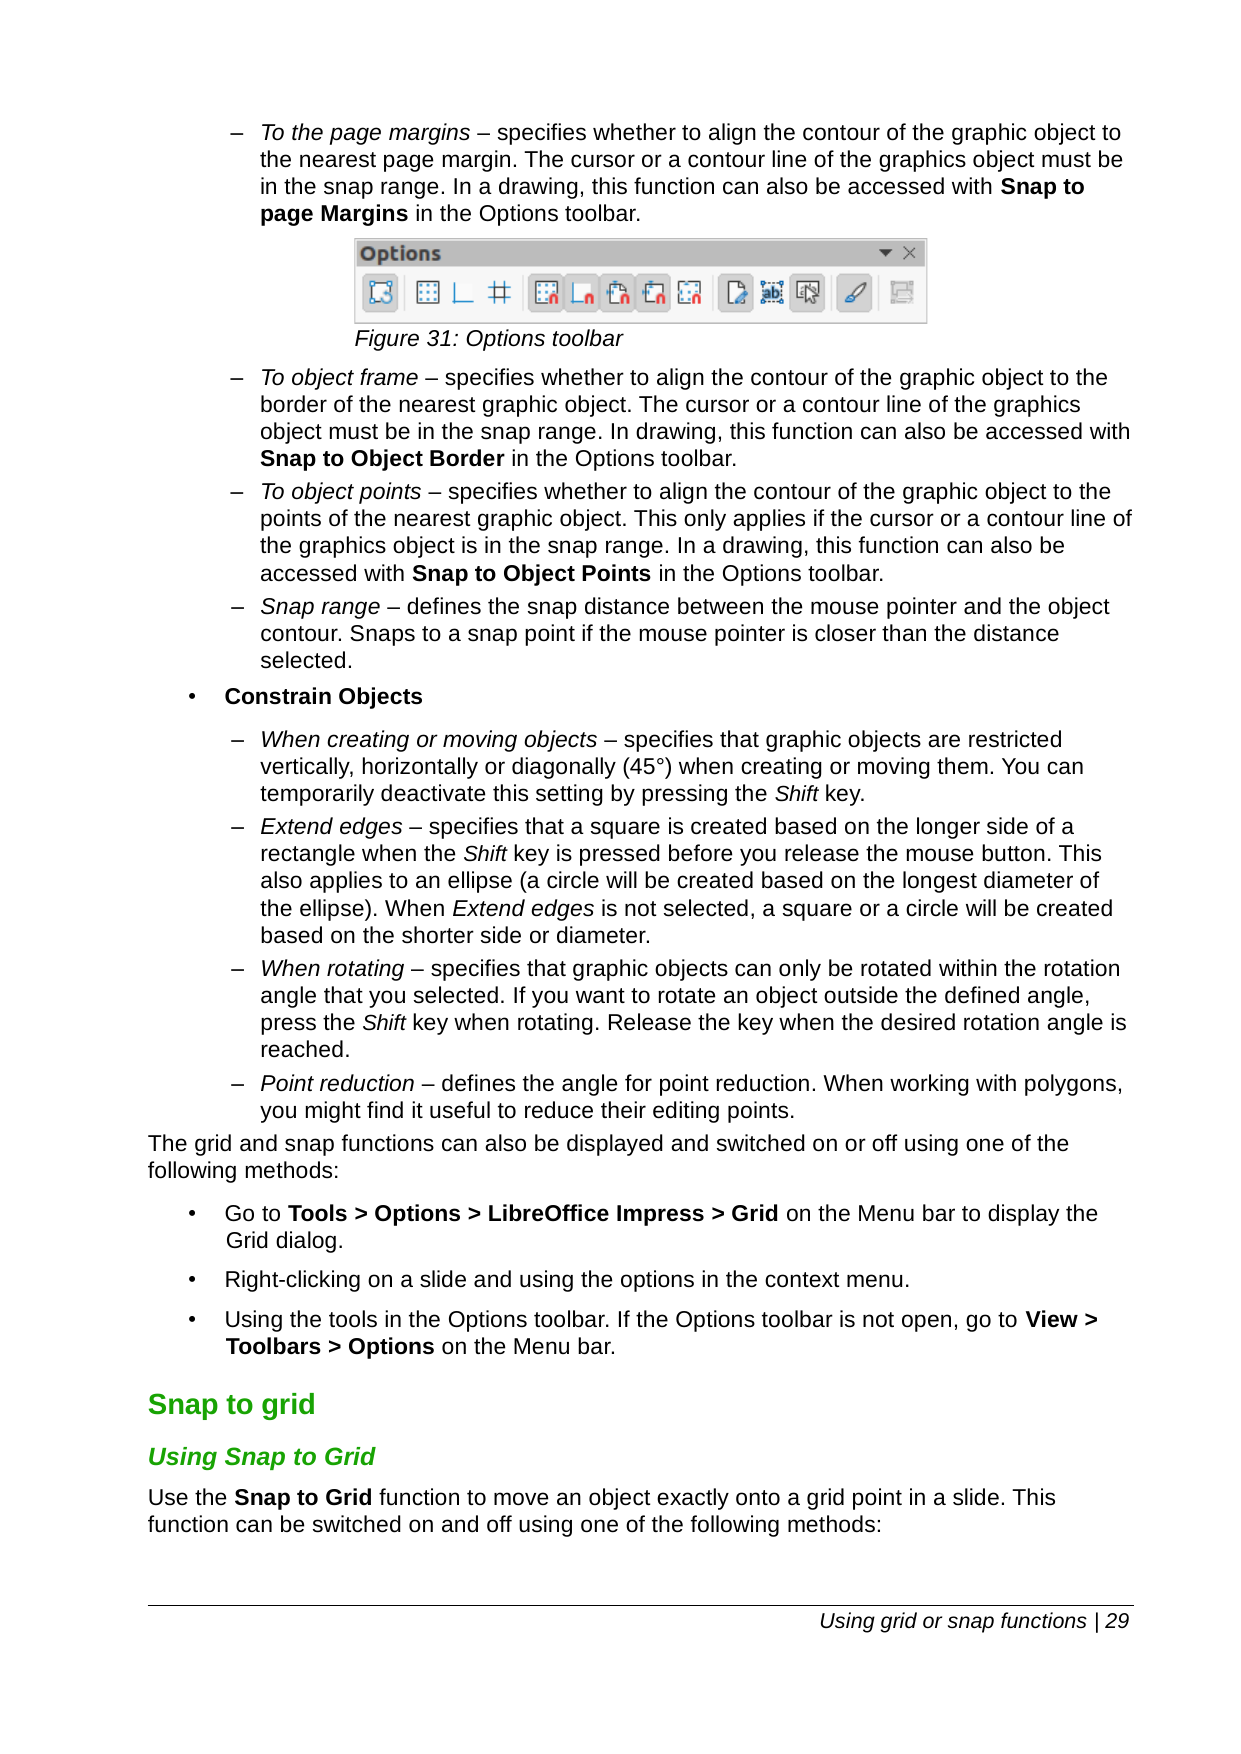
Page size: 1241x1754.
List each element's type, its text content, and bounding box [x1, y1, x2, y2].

text Use the Snap to Grid function to move an object exactly onto a grid point in a slide. This function can be switched on and off using one of the following methods: [148, 1483, 1134, 1537]
list Extend edges – specifies that a square is created based on the longer side of a rectangle when the Shift key is pressed before you release the mouse button. This also applies to an ellipse (a circle will be created based on the longest diameter of the ellipse). When Extend edges is not selected, a square or a circle will be created based on the shorter side or diameter. [231, 813, 1134, 948]
list To object points – specifies whether to align the contour of the graphic object to the points of the nearest graphic object. This only applies if the cursor or a contour line of the graphics object is in the snap range. In a drawing, this function can also be accessed with Snap to Object Points in the Options toolbar. [230, 478, 1134, 586]
list When rotating – specifies that graphic objects can only be rotated within the rotation angle that you selected. If you want to rotate an object outside the defined angle, press the Shift key when rotating. Release the key when the desired rotation angle is reached. [231, 954, 1134, 1063]
subtitle Snap to grid [148, 1387, 1134, 1421]
list Constrain Objects [185, 680, 1134, 713]
list Snap range – defines the snap distance between the mouse pointer and the object contour. Snaps to a snap point if the mouse pointer is closer than the distance selected. [231, 592, 1134, 673]
list Using the tools in the Options toolbar. If the Options toolbar is not open, go to View > Toolbars > Options on the Menu bar. [185, 1302, 1134, 1362]
list Right-clicking on a slide and using the options in the context menu. [185, 1263, 1134, 1293]
list When creating or moving objects – specifies that graphic objects are restricted vertically, horizontally or diagonally (45°) when creating or moving them. You can temporarily deactivate this setting by pressing the Shift key. [231, 725, 1134, 806]
list Go to Tools > Options > LibreOffice Impress > Grid on the Menu bar to display the Grid dialog. [185, 1196, 1134, 1253]
list To object frame – specifies whether to align the contour of the graphic object to the border of the nearest graphic object. The cursor or a contour line of the graphics object must be in the snap range. In drawing, this function can also be accessed with Snap to Object Border in the Options toolbar. [230, 363, 1134, 471]
list To the page margins – specifies whether to align the contour of the graphic object to the nearest page margin. The cursor or a contour line of the graphics object must be in the snap range. In a drawing, this function can also be accessed with Snap to page Margins in the Options toolbar. [230, 118, 1134, 226]
text Figure 31: Options toolbar [354, 324, 927, 351]
picture [354, 238, 928, 324]
list Point reduction – defines the angle for point reduction. When working with polygons, you might find it useful to reduce their editing points. [231, 1069, 1134, 1123]
subtitle Using Snap to Grid [148, 1441, 1134, 1471]
text The grid and snap functions can also be displayed and switched on or off using one of the following methods: [148, 1129, 1134, 1183]
